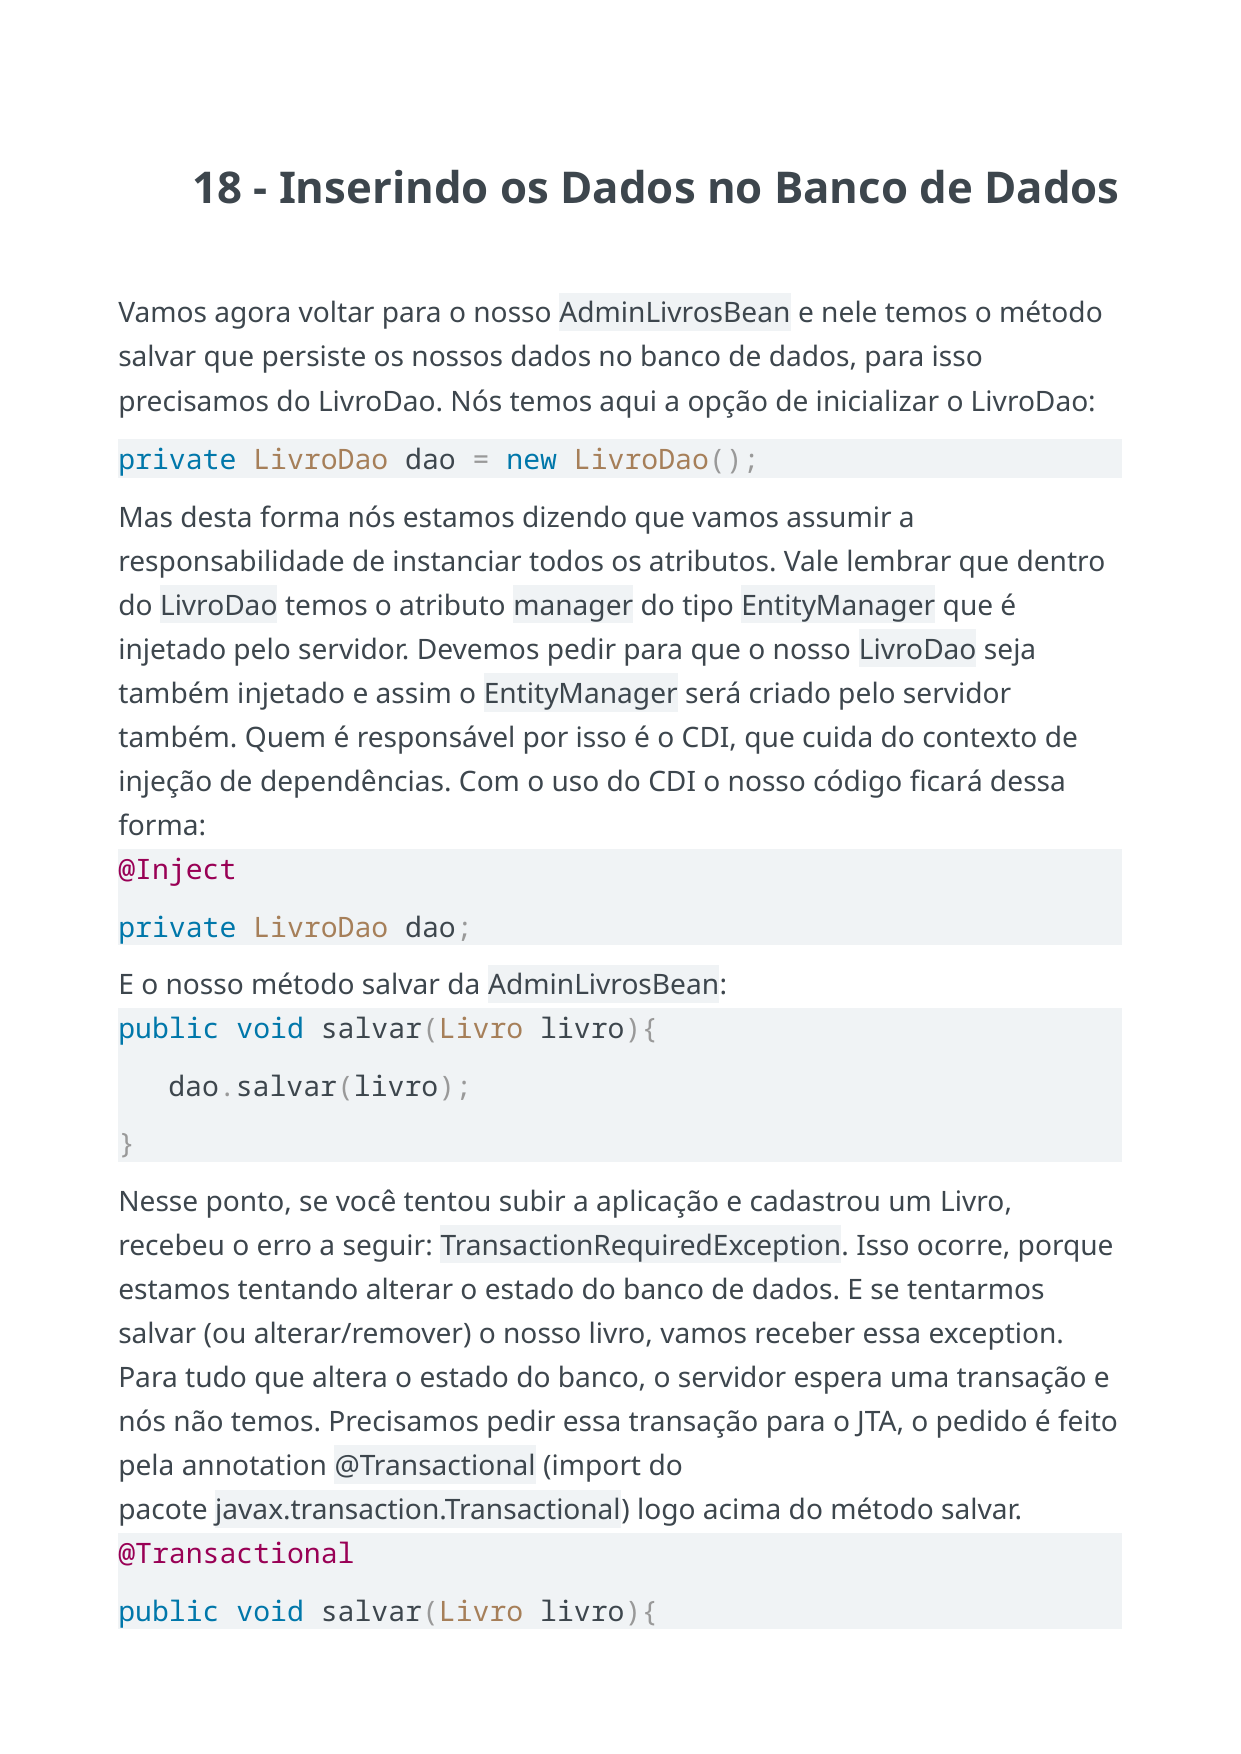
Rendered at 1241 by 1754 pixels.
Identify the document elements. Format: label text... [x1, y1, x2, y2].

text 18 - Inserindo os Dados no Banco de Dados [118, 156, 1122, 216]
text @Inject [118, 849, 1122, 888]
text public void salvar(Livro livro){ [118, 1008, 1122, 1047]
text Vamos agora voltar para o nosso AdminLivrosBean e nele temos o método salvar que persiste os nossos dados no banco de dados, para isso precisamos do LivroDao. Nós temos aqui a opção de inicializar o LivroDao: [118, 293, 1122, 419]
text dao.salvar(livro); [118, 1066, 1122, 1104]
text public void salvar(Livro livro){ [118, 1591, 1122, 1629]
text } [118, 1123, 1122, 1162]
text @Transactional [118, 1533, 1122, 1572]
text E o nosso método salvar da AdminLivrosBean: [118, 964, 1122, 1003]
text Nesse ponto, se você tentou subir a aplicação e cadastrou um Livro, recebeu o erro a seguir: TransactionRequiredException. Isso ocorre, porque estamos tentando alterar o estado do banco de dados. E se tentarmos salvar (ou alterar/remover) o nosso livro, vamos receber essa exception. Para tudo que altera o estado do banco, o servidor espera uma transação e nós não temos. Precisamos pedir essa transação para o JTA, o pedido é feito pela annotation @Transactional (import do pacote javax.transaction.Transactional) logo acima do método salvar. [118, 1181, 1122, 1528]
text Mas desta forma nós estamos dizendo que vamos assumir a responsabilidade de instanciar todos os atributos. Vale lembrar que dentro do LivroDao temos o atributo manager do tipo EntityManager que é injetado pelo servidor. Devemos pedir para que o nosso LivroDao seja também injetado e assim o EntityManager será criado pelo servidor também. Quem é responsável por isso é o CDI, que cuida do contexto de injeção de dependências. Com o uso do CDI o nosso código ficará dessa forma: [118, 497, 1122, 844]
text private LivroDao dao = new LivroDao(); [118, 439, 1122, 478]
text private LivroDao dao; [118, 907, 1122, 945]
